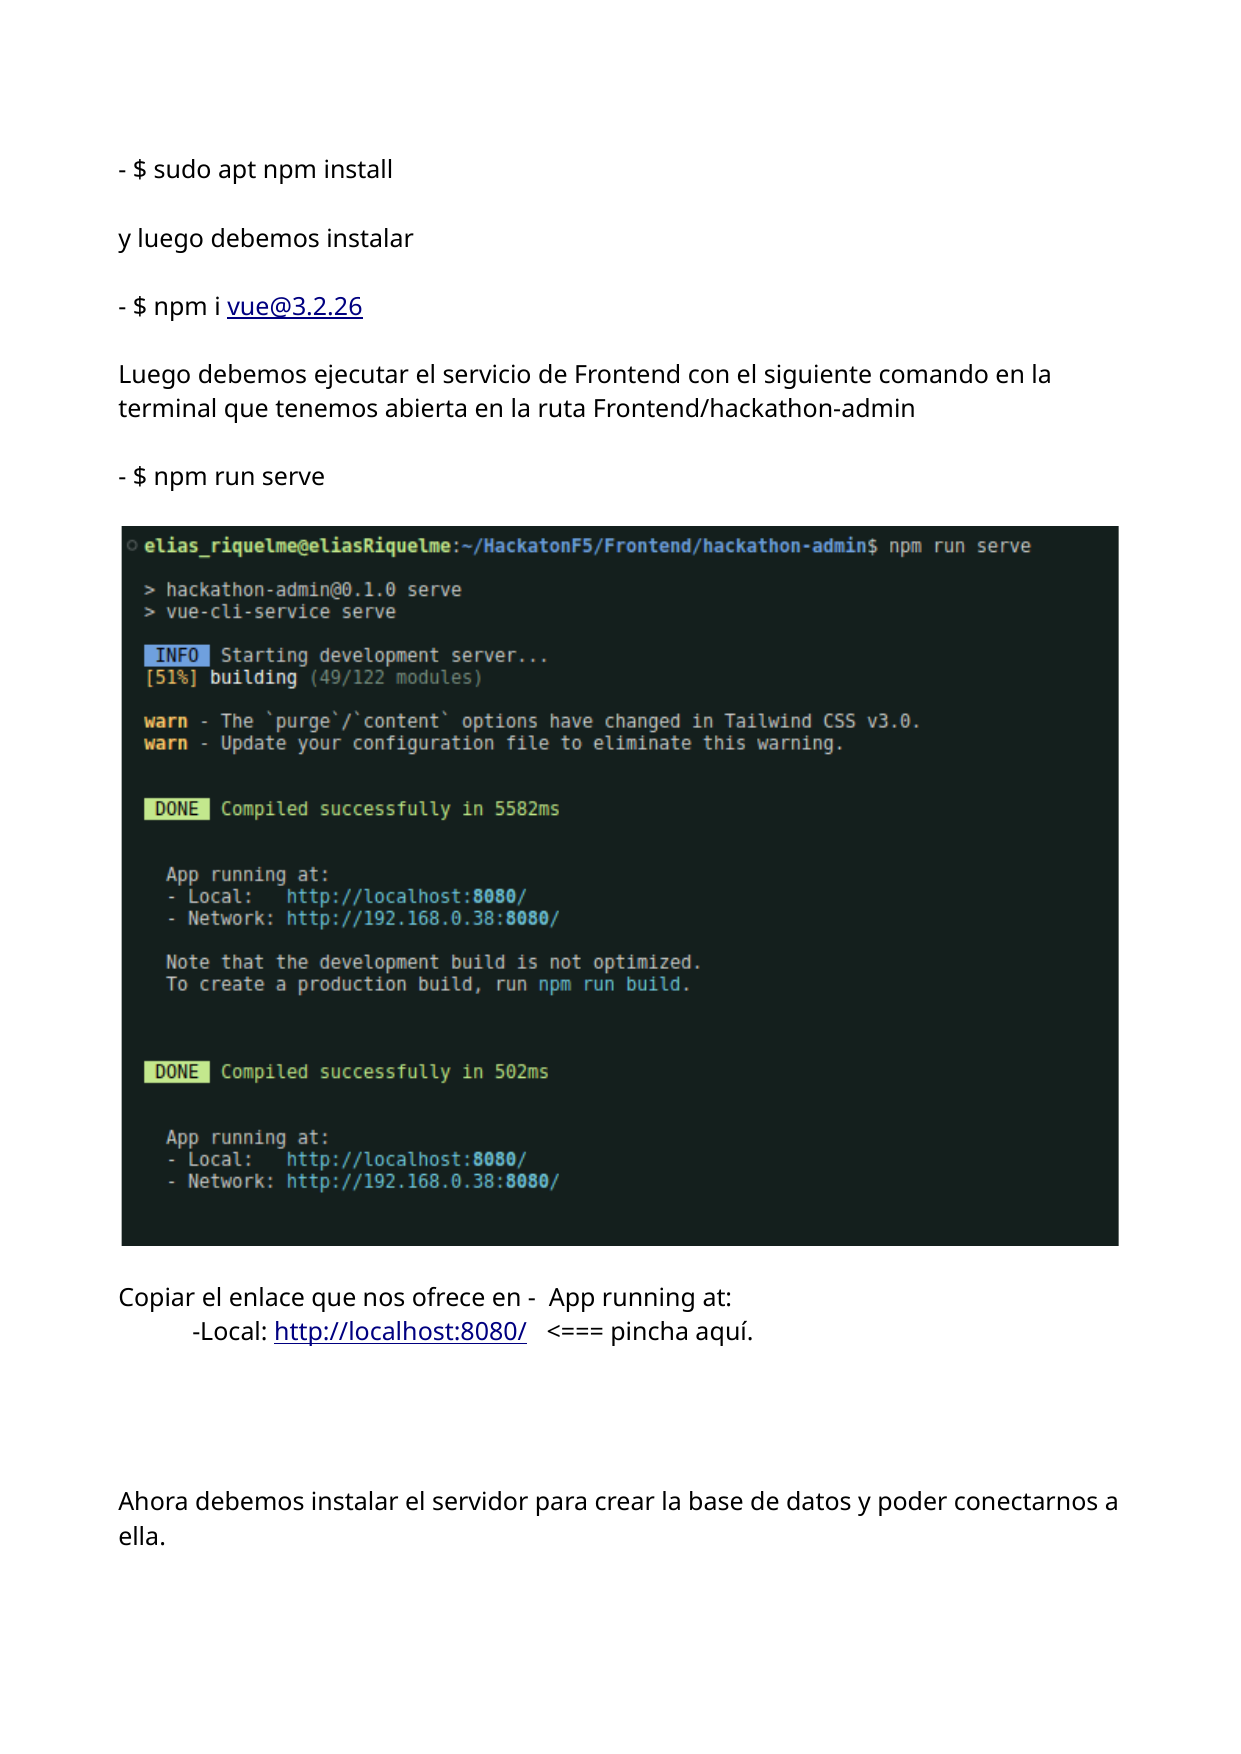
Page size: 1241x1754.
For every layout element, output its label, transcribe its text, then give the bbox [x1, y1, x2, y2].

text Copiar el enlace que nos ofrece en - App running at: [118, 1280, 1122, 1314]
text Ahora debemos instalar el servidor para crear la base de datos y poder conectarnos a ella. [118, 1484, 1122, 1552]
picture [121, 526, 1119, 1246]
text - $ npm run serve [118, 459, 1122, 493]
text y luego debemos instalar [118, 220, 1122, 254]
text - $ sudo apt npm install [118, 152, 1122, 186]
text - $ npm i vue@3.2.26 [118, 288, 1122, 322]
text Luego debemos ejecutar el servicio de Frontend con el siguiente comando en la terminal que tenemos abierta en la ruta Frontend/hackathon-admin [118, 357, 1122, 425]
text -Local: http://localhost:8080/ <=== pincha aquí. [118, 1314, 1122, 1348]
